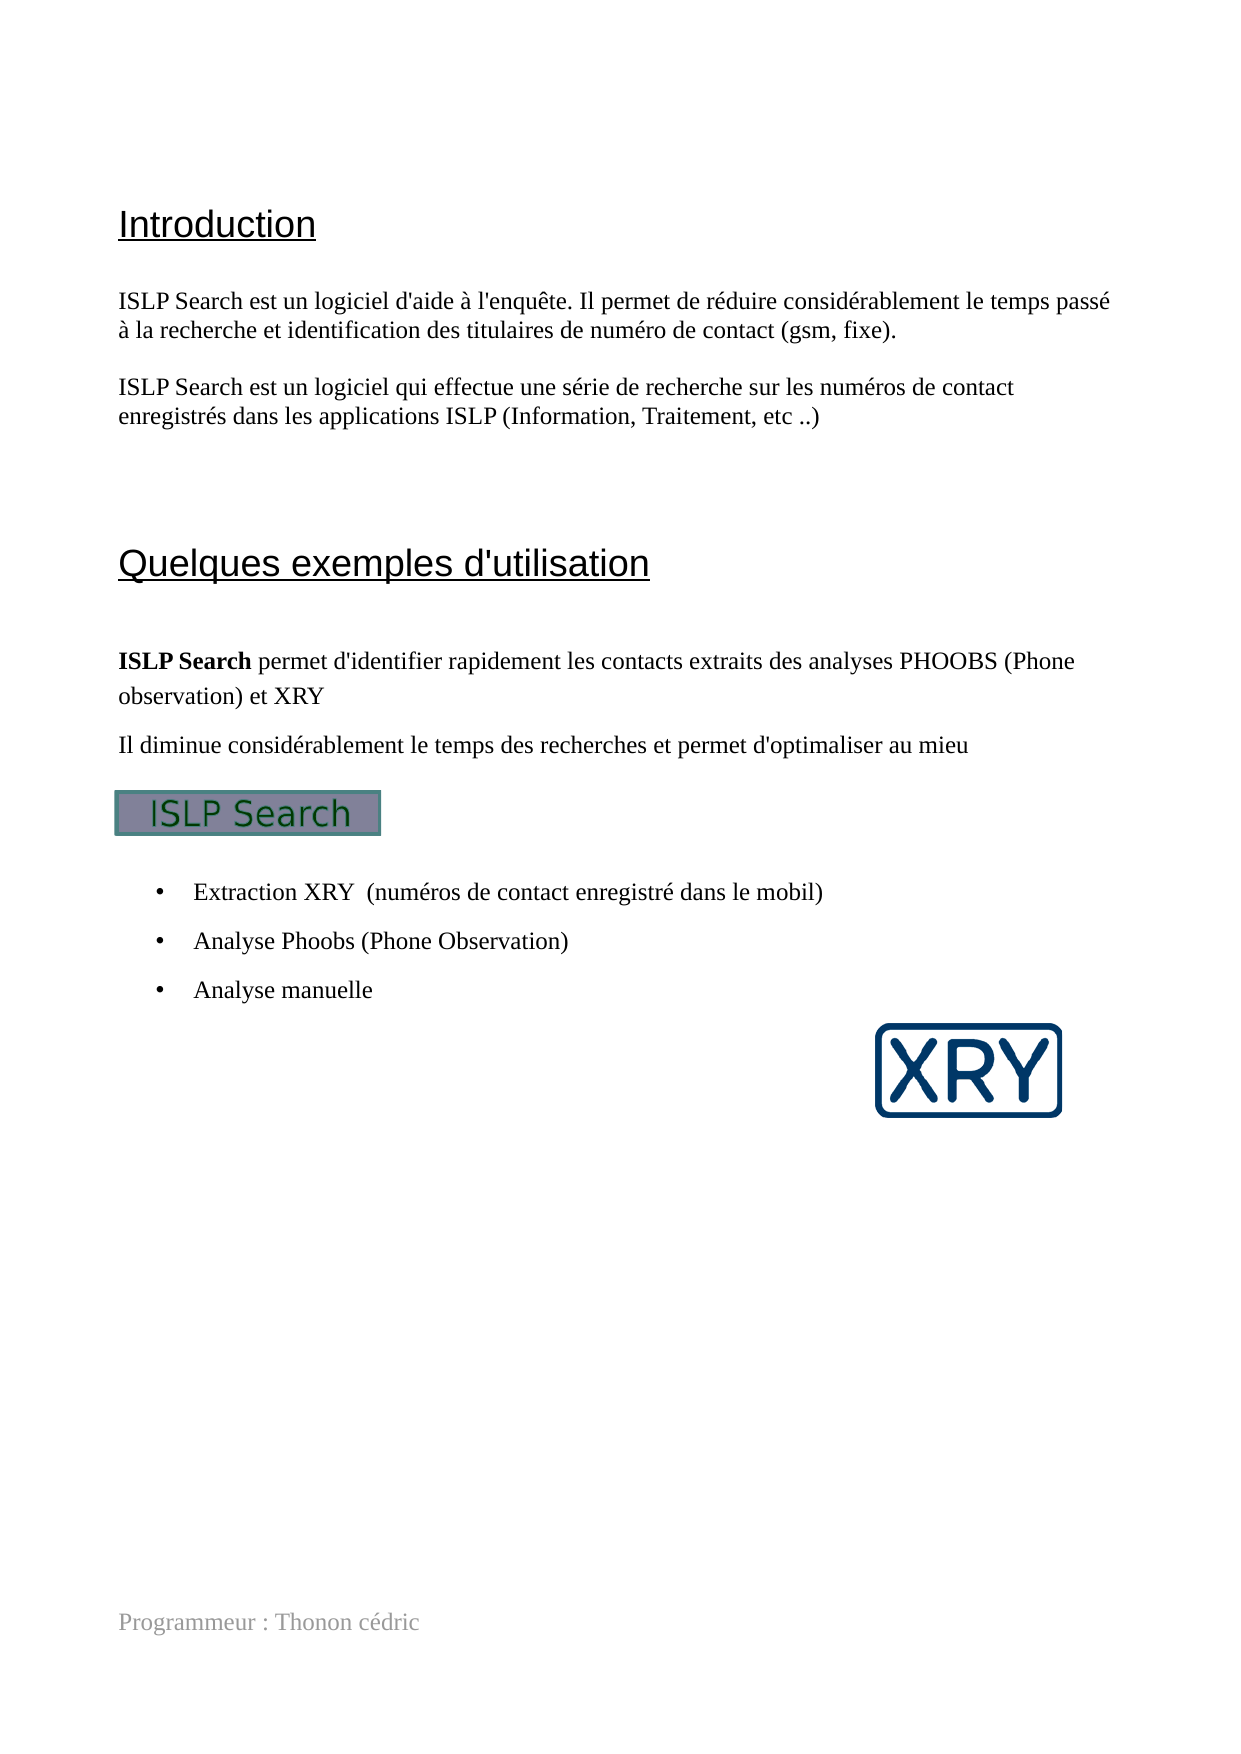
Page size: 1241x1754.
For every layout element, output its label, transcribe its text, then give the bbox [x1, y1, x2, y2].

list Analyse Phoobs (Phone Observation) [156, 926, 1122, 955]
picture [114, 790, 382, 836]
text ISLP Search est un logiciel d'aide à l'enquête. Il permet de réduire considérablement le temps passé à la recherche et identification des titulaires de numéro de contact (gsm, fixe). [118, 286, 1122, 344]
text ISLP Search est un logiciel qui effectue une série de recherche sur les numéros de contact enregistrés dans les applications ISLP (Information, Traitement, etc ..) [118, 372, 1122, 430]
subtitle Quelques exemples d'utilisation [118, 541, 1122, 585]
subtitle Introduction [118, 201, 1122, 245]
list Extraction XRY (numéros de contact enregistré dans le mobil) [156, 877, 1122, 906]
text Il diminue considérablement le temps des recherches et permet d'optimaliser au mieu [118, 730, 1122, 759]
picture [875, 1023, 1063, 1118]
list Analyse manuelle [156, 975, 1122, 1004]
text ISLP Search permet d'identifier rapidement les contacts extraits des analyses PHOOBS (Phone observation) et XRY [118, 646, 1122, 710]
